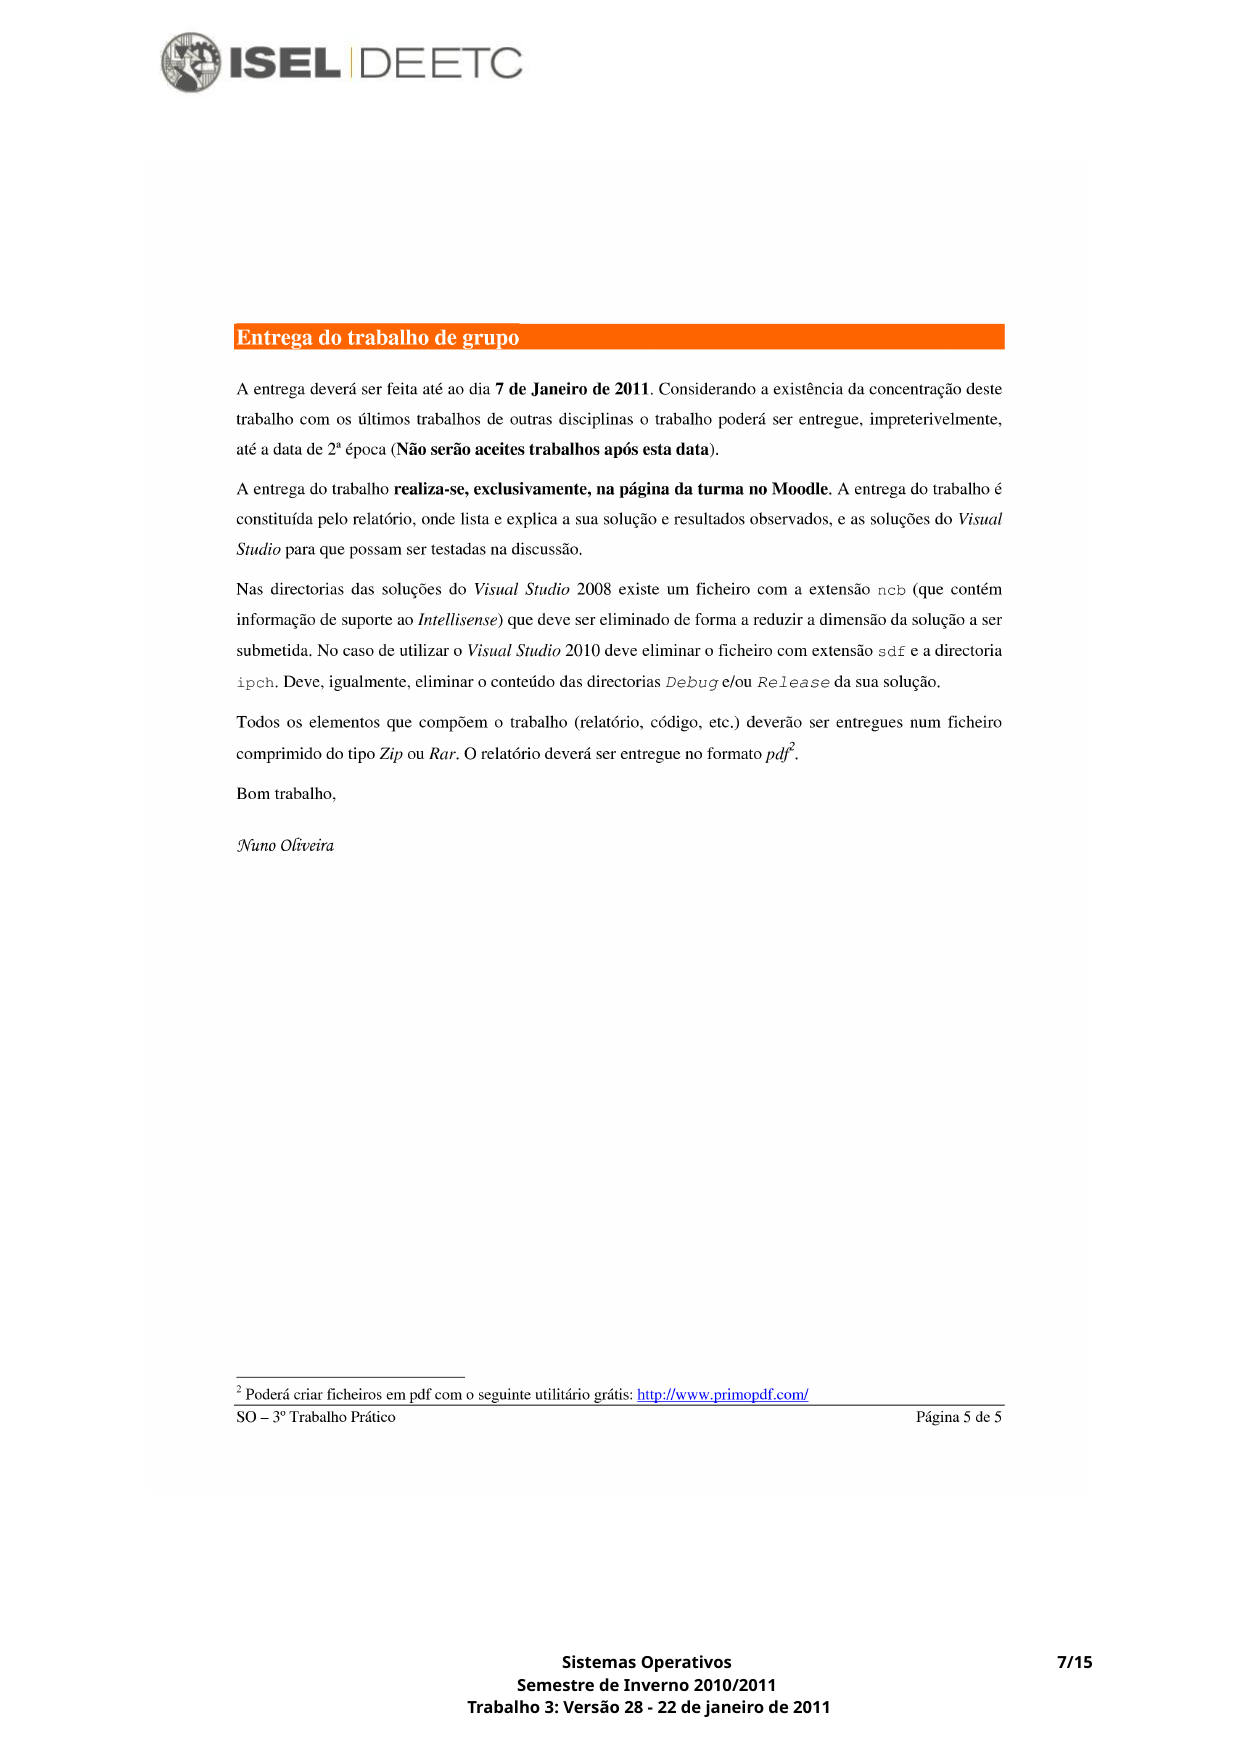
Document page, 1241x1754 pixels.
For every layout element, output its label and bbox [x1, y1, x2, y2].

picture [146, 156, 1092, 1493]
picture [151, 17, 553, 118]
